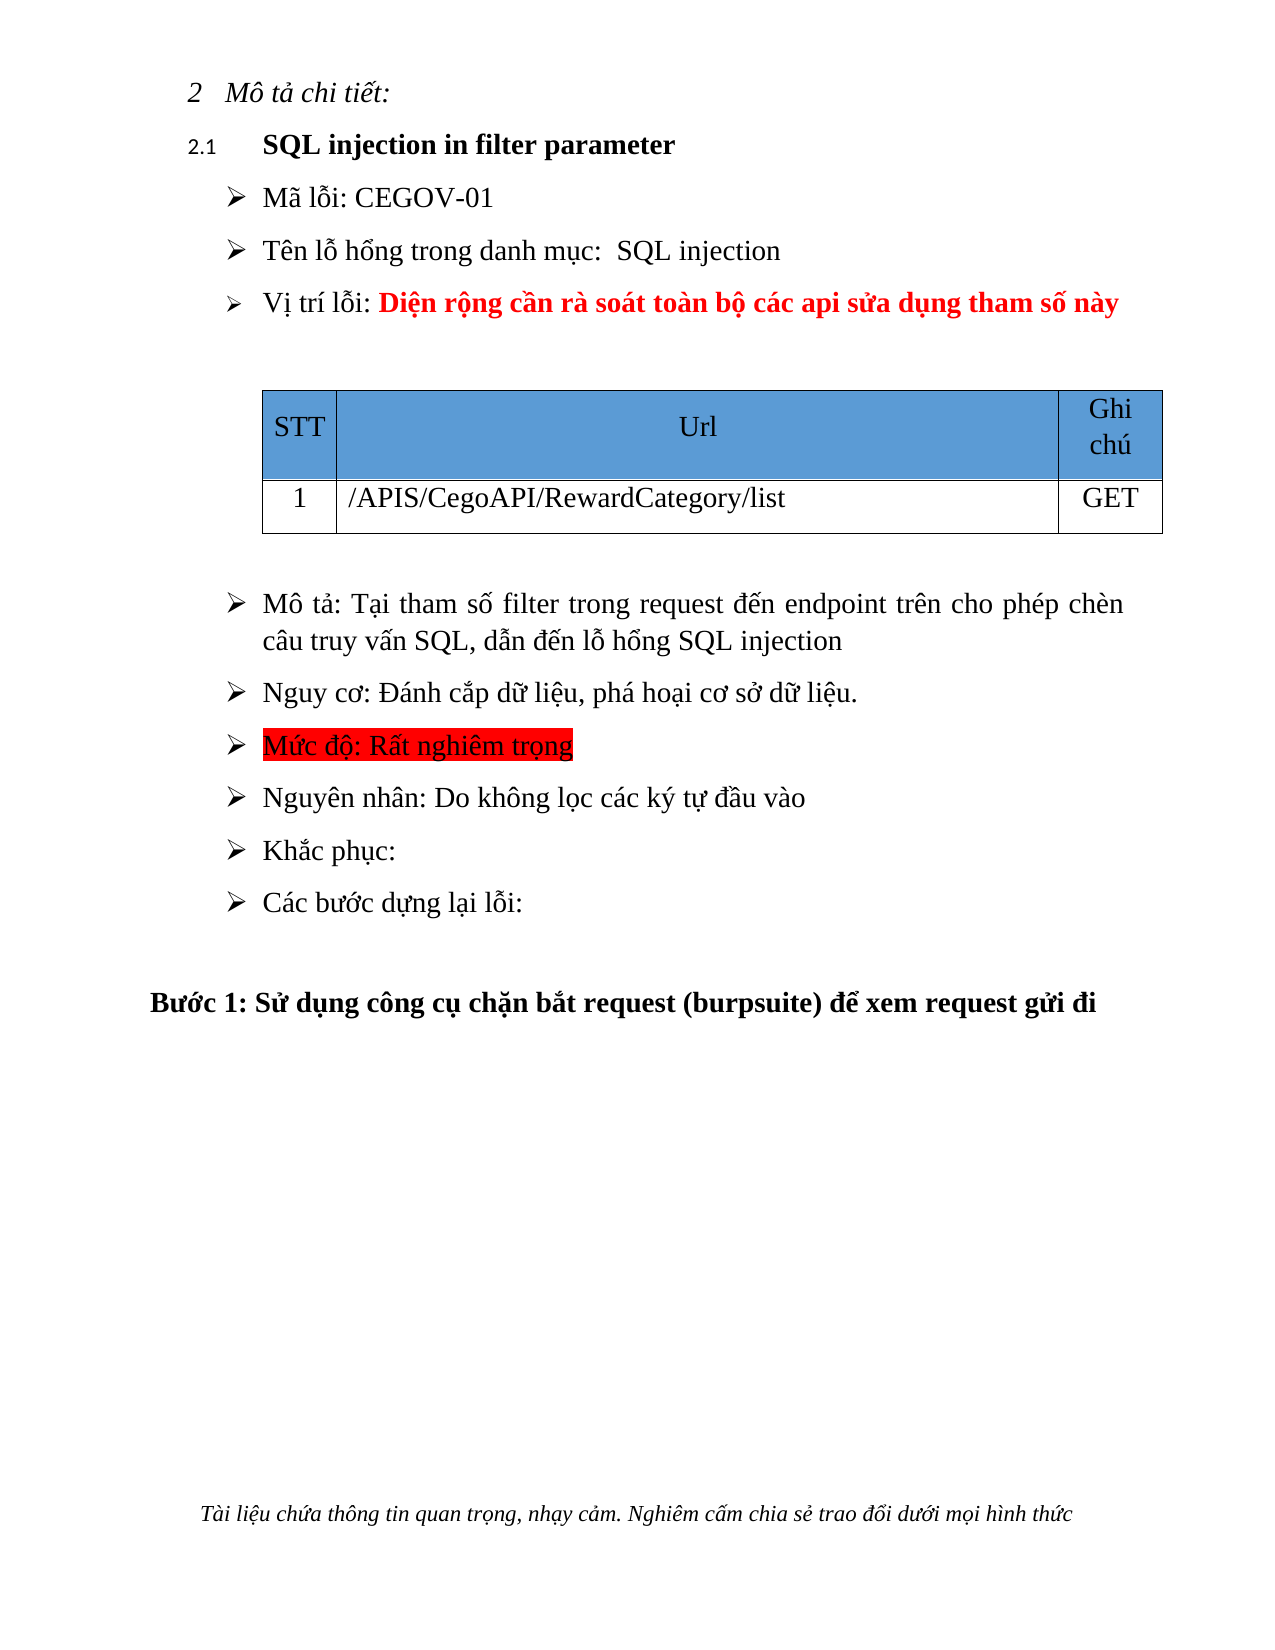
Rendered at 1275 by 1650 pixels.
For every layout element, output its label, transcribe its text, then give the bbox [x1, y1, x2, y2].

list Bước 1: Sử dụng công cụ chặn bắt request (burpsuite) để xem request gửi đi [150, 985, 1125, 1018]
list Nguy cơ: Đánh cắp dữ liệu, phá hoại cơ sở dữ liệu. [225, 675, 1125, 709]
list Các bước dựng lại lỗi: [225, 886, 1125, 919]
table_cell GET [1059, 481, 1162, 533]
list Tên lỗ hổng trong danh mục: SQL injection [225, 233, 1125, 266]
list Nguyên nhân: Do không lọc các ký tự đầu vào [225, 780, 1125, 814]
list Khắc phục: [225, 833, 1125, 867]
list Mức độ: Rất nghiêm trọng [225, 728, 1125, 761]
list Mã lỗi: CEGOV-01 [225, 180, 1125, 214]
list Vị trí lỗi: Diện rộng cần rà soát toàn bộ các api sửa dụng tham số này [225, 285, 1125, 319]
table_header Ghi chú [1059, 391, 1162, 479]
table_header STT [263, 391, 336, 479]
table_cell 1 [263, 481, 336, 533]
table_cell /APIS/CegoAPI/RewardCategory/list [337, 481, 1058, 533]
list SQL injection in filter parameter [187, 127, 1125, 161]
table_header Url [337, 391, 1058, 479]
list Mô tả chi tiết: [187, 75, 1125, 108]
list Mô tả: Tại tham số filter trong request đến endpoint trên cho phép chèn câu truy vấn SQL, dẫn đến lỗ hổng SQL injection [225, 587, 1125, 656]
